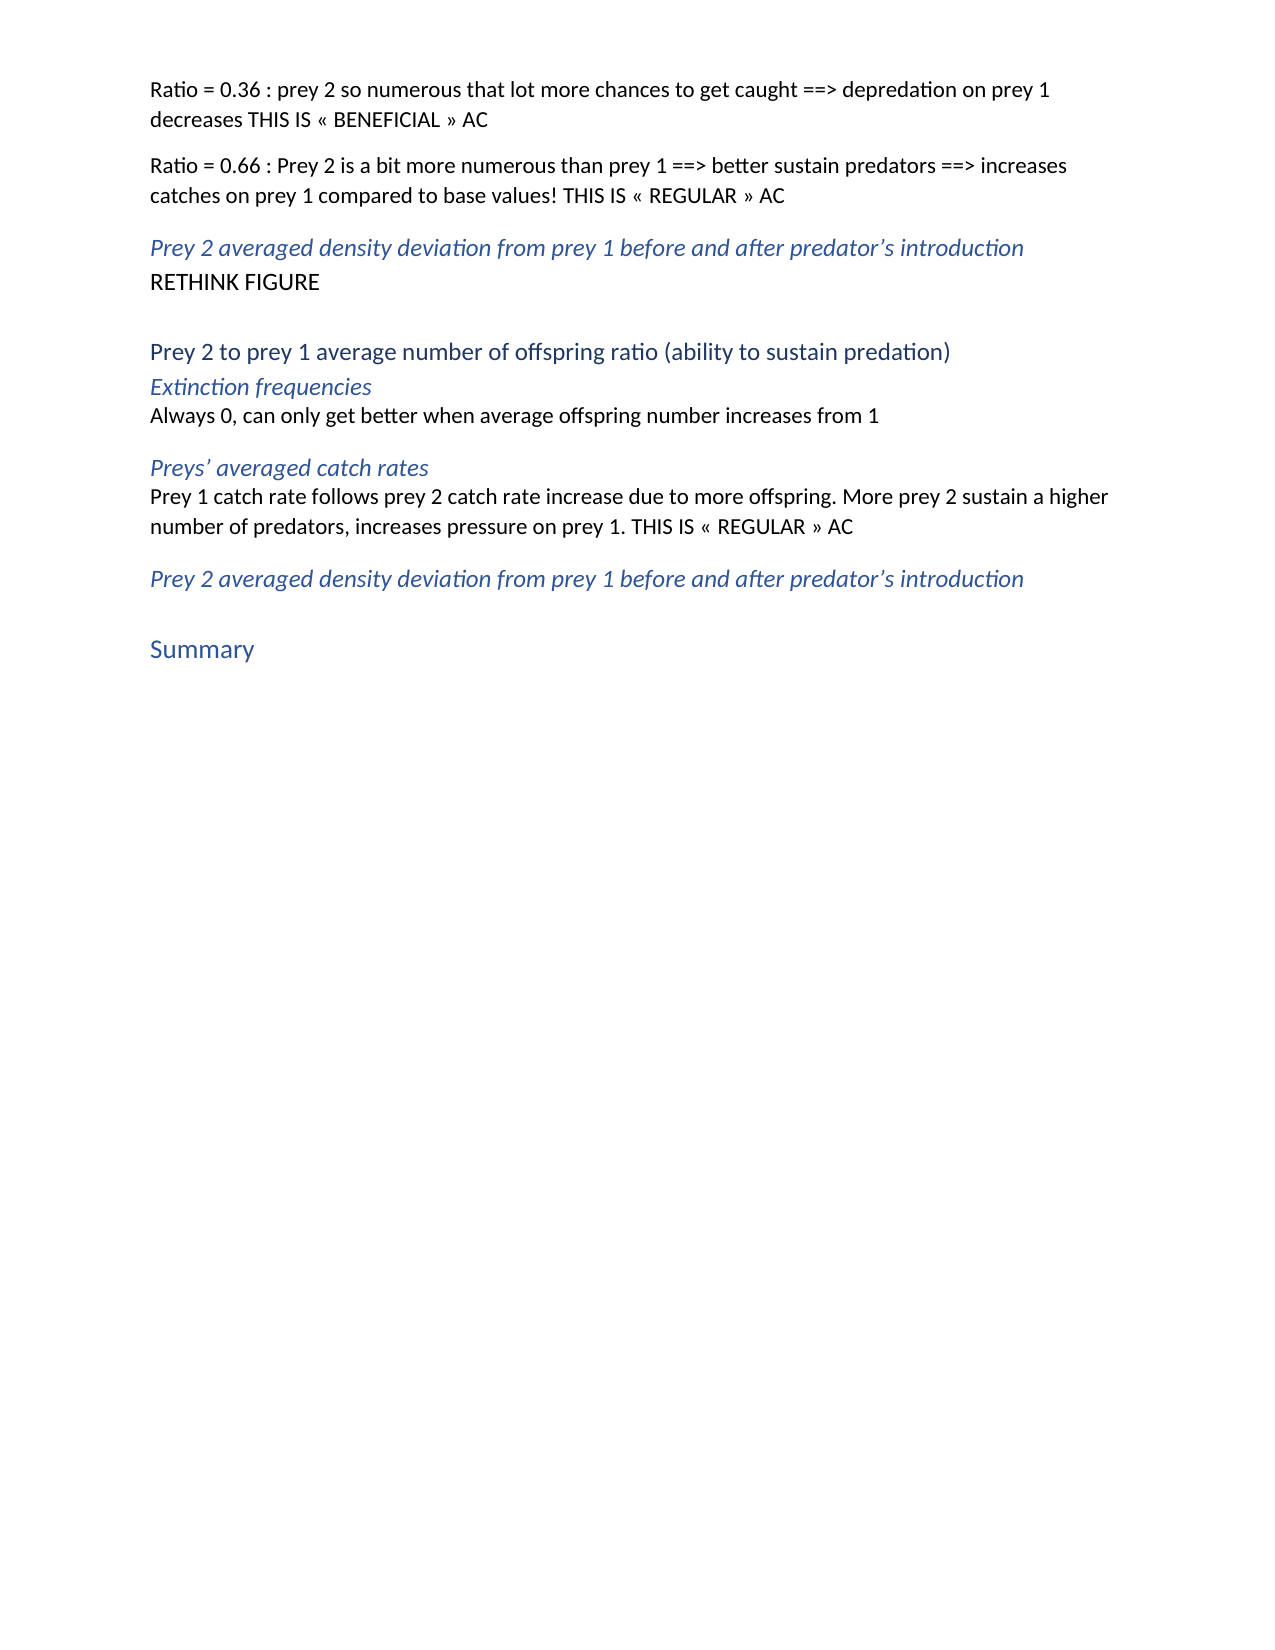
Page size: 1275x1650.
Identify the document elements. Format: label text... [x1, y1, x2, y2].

text Prey 2 averaged density deviation from prey 1 before and after predator’s introduction [150, 563, 1125, 593]
text Always 0, can only get better when average offspring number increases from 1 [150, 401, 1125, 429]
text Extinction frequencies [150, 371, 1125, 401]
text Ratio = 0.66 : Prey 2 is a bit more numerous than prey 1 ==> better sustain predators ==> increases catches on prey 1 compared to base values! THIS IS « REGULAR » AC [150, 151, 1125, 209]
text RETHINK FIGURE [150, 267, 1125, 297]
text Prey 1 catch rate follows prey 2 catch rate increase due to more offspring. More prey 2 sustain a higher number of predators, increases pressure on prey 1. THIS IS « REGULAR » AC [150, 482, 1125, 540]
text Ratio = 0.36 : prey 2 so numerous that lot more chances to get caught ==> depredation on prey 1 decreases THIS IS « BENEFICIAL » AC [150, 75, 1125, 133]
text Summary [150, 632, 1125, 665]
text Prey 2 averaged density deviation from prey 1 before and after predator’s introduction [150, 232, 1125, 262]
text Prey 2 to prey 1 average number of offspring ratio (ability to sustain predation) [150, 336, 1125, 366]
text Preys’ averaged catch rates [150, 452, 1125, 482]
